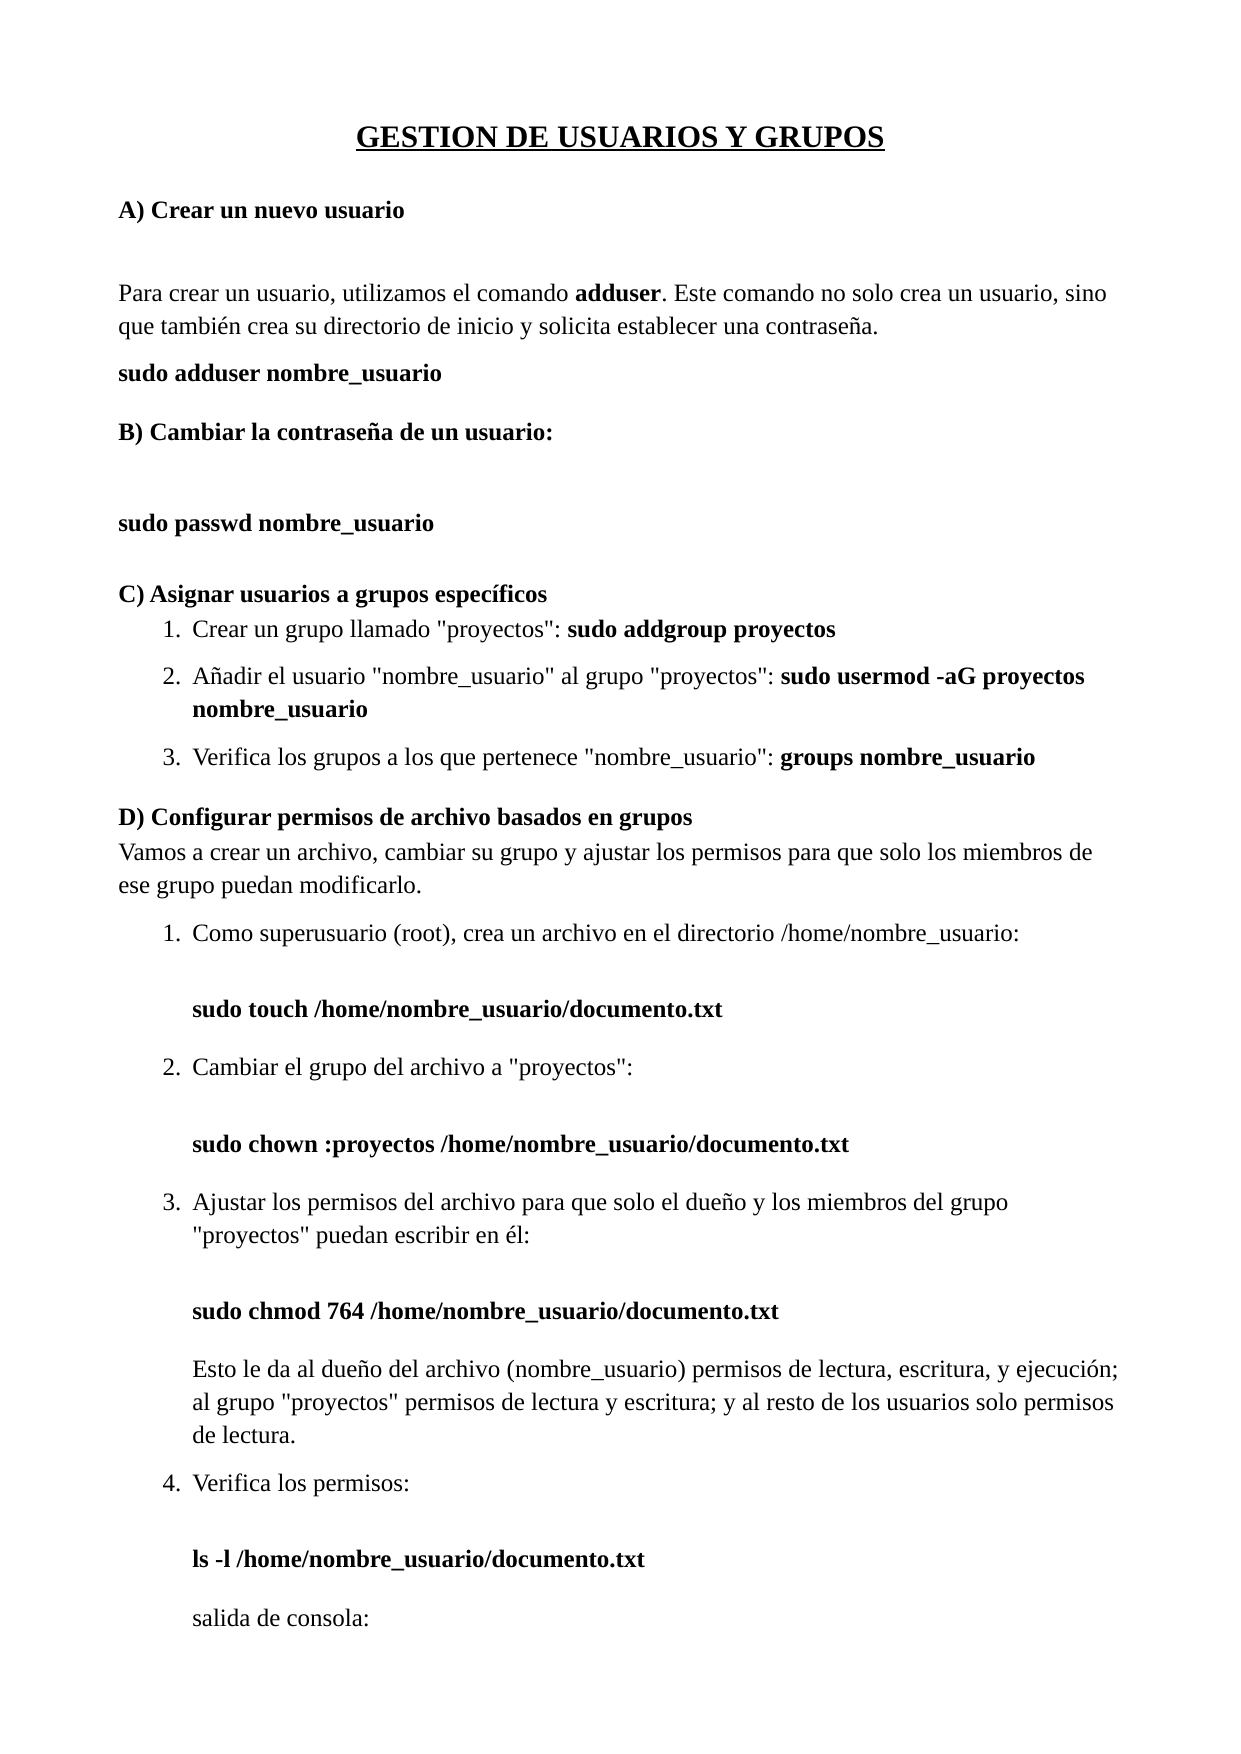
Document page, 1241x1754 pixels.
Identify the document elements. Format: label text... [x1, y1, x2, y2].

subtitle C) Asignar usuarios a grupos específicos [118, 579, 1122, 607]
list Cambiar el grupo del archivo a "proyectos": [162, 1052, 1122, 1081]
list sudo touch /home/nombre_usuario/documento.txt [162, 994, 1122, 1023]
list Esto le da al dueño del archivo (nombre_usuario) permisos de lectura, escritura, y ejecución; al grupo "proyectos" permisos de lectura y escritura; y al resto de los usuarios solo permisos de lectura. [162, 1354, 1122, 1449]
list Ajustar los permisos del archivo para que solo el dueño y los miembros del grupo "proyectos" puedan escribir en él: [162, 1187, 1122, 1249]
subtitle A) Crear un nuevo usuario [118, 195, 1122, 224]
list Añadir el usuario "nombre_usuario" al grupo "proyectos": sudo usermod -aG proyectos nombre_usuario [162, 661, 1122, 723]
list sudo chown :proyectos /home/nombre_usuario/documento.txt [162, 1129, 1122, 1157]
list Crear un grupo llamado "proyectos": sudo addgroup proyectos [162, 614, 1122, 642]
text sudo passwd nombre_usuario [118, 508, 1122, 537]
list sudo chmod 764 /home/nombre_usuario/documento.txt [162, 1296, 1122, 1325]
list Verifica los permisos: [162, 1468, 1122, 1497]
text sudo adduser nombre_usuario [118, 358, 1122, 387]
list Como superusuario (root), crea un archivo en el directorio /home/nombre_usuario: [162, 918, 1122, 946]
text GESTION DE USUARIOS Y GRUPOS [118, 118, 1122, 154]
text Vamos a crear un archivo, cambiar su grupo y ajustar los permisos para que solo los miembros de ese grupo puedan modificarlo. [118, 837, 1122, 899]
text Para crear un usuario, utilizamos el comando adduser. Este comando no solo crea un usuario, sino que también crea su directorio de inicio y solicita establecer una contraseña. [118, 278, 1122, 340]
list Verifica los grupos a los que pertenece "nombre_usuario": groups nombre_usuario [162, 742, 1122, 771]
subtitle D) Configurar permisos de archivo basados en grupos [118, 802, 1122, 831]
list salida de consola: [162, 1603, 1122, 1631]
list ls -l /home/nombre_usuario/documento.txt [162, 1544, 1122, 1573]
text B) Cambiar la contraseña de un usuario: [118, 417, 1122, 446]
